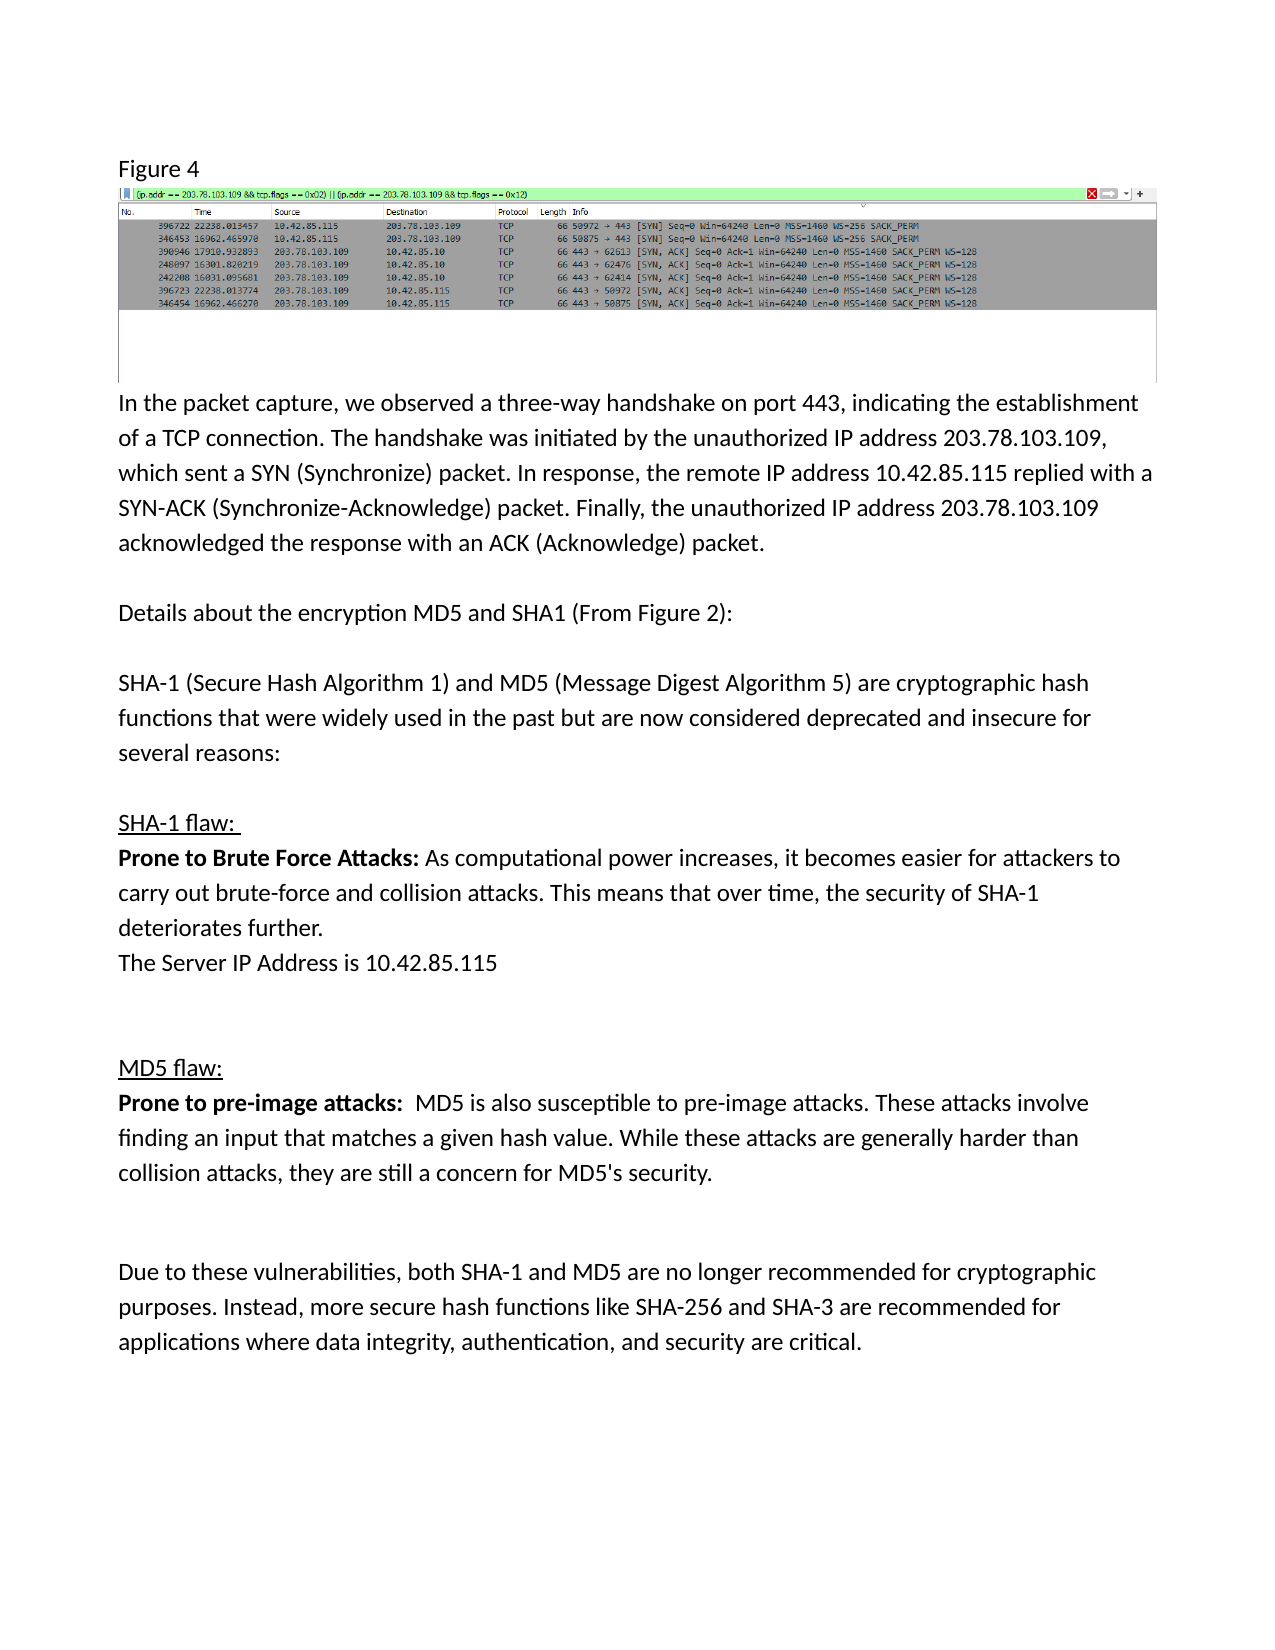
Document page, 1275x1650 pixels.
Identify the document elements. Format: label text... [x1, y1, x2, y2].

text Figure 4 [118, 153, 1157, 184]
text Details about the encryption MD5 and SHA1 (From Figure 2): [118, 597, 1157, 628]
text SHA-1 (Secure Hash Algorithm 1) and MD5 (Message Digest Algorithm 5) are cryptographic hash functions that were widely used in the past but are now considered deprecated and insecure for several reasons: [118, 667, 1157, 768]
text The Server IP Address is 10.42.85.115 [118, 947, 1157, 978]
text Prone to Brute Force Attacks: As computational power increases, it becomes easier for attackers to carry out brute-force and collision attacks. This means that over time, the security of SHA-1 deteriorates further. [118, 842, 1157, 943]
text Prone to pre-image attacks: MD5 is also susceptible to pre-image attacks. These attacks involve finding an input that matches a given hash value. While these attacks are generally harder than collision attacks, they are still a concern for MD5's security. [118, 1087, 1157, 1188]
text Due to these vulnerabilities, both SHA-1 and MD5 are no longer recommended for cryptographic purposes. Instead, more secure hash functions like SHA-256 and SHA-3 are recommended for applications where data integrity, authentication, and security are critical. [118, 1256, 1157, 1357]
text In the packet capture, we observed a three-way handshake on port 443, indicating the establishment of a TCP connection. The handshake was initiated by the unauthorized IP address 203.78.103.109, which sent a SYN (Synchronize) packet. In response, the remote IP address 10.42.85.115 replied with a SYN-ACK (Synchronize-Acknowledge) packet. Finally, the unauthorized IP address 203.78.103.109 acknowledged the response with an ACK (Acknowledge) packet. [118, 387, 1157, 558]
text SHA-1 flaw: [118, 807, 1157, 838]
text MD5 flaw: [118, 1052, 1157, 1083]
